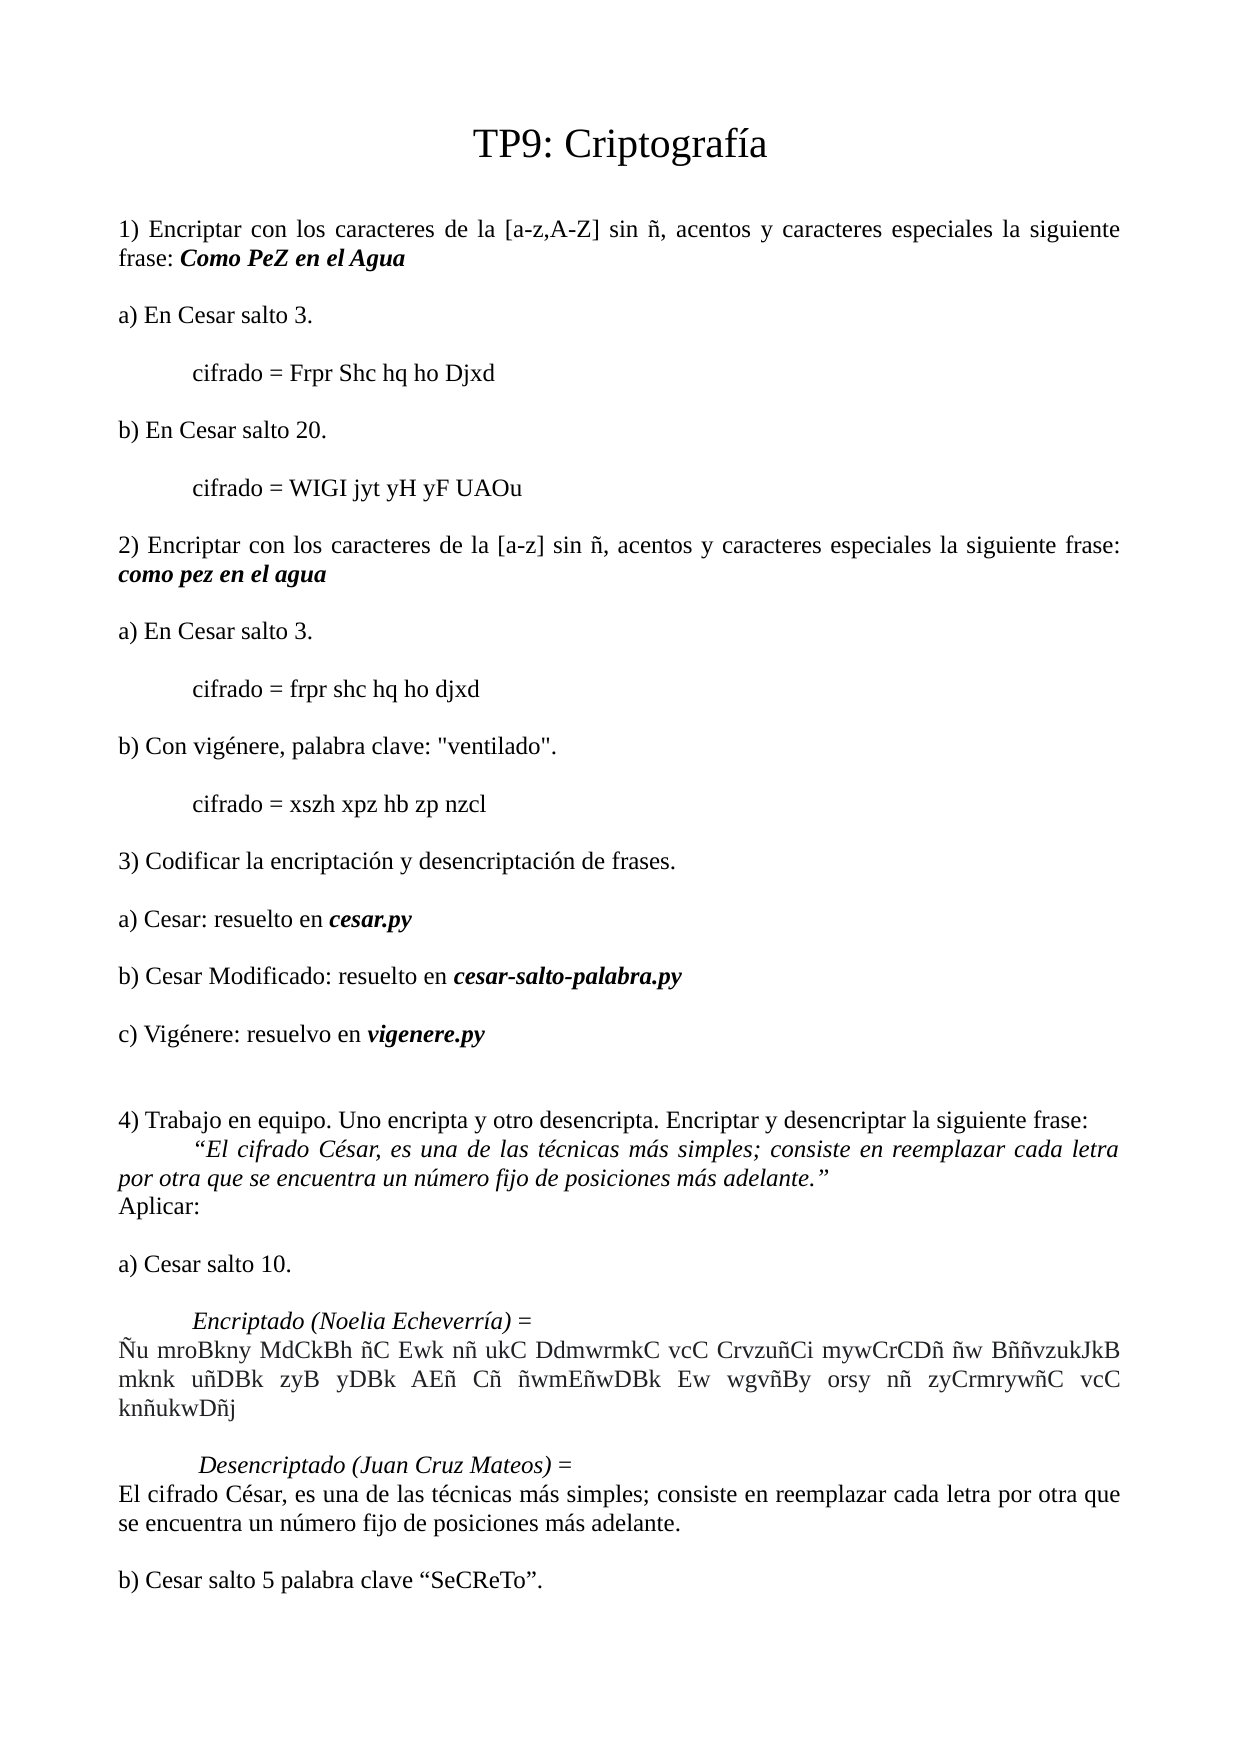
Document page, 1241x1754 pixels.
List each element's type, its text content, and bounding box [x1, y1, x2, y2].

text 1) Encriptar con los caracteres de la [a-z,A-Z] sin ñ, acentos y caracteres especiales la siguiente frase: Como PeZ en el Agua [118, 214, 1122, 271]
text 3) Codificar la encriptación y desencriptación de frases. [118, 846, 1122, 875]
text El cifrado César, es una de las técnicas más simples; consiste en reemplazar cada letra por otra que se encuentra un número fijo de posiciones más adelante. [118, 1479, 1122, 1536]
text a) Cesar salto 10. [118, 1249, 1122, 1278]
text TP9: Criptografía [118, 118, 1122, 166]
text a) En Cesar salto 3. [118, 616, 1122, 645]
text a) En Cesar salto 3. [118, 300, 1122, 329]
text Aplicar: [118, 1191, 1122, 1220]
text b) En Cesar salto 20. [118, 415, 1122, 444]
text b) Con vigénere, palabra clave: "ventilado". [118, 731, 1122, 760]
text Encriptado (Noelia Echeverría) = [118, 1306, 1122, 1335]
text cifrado = WIGI jyt yH yF UAOu [118, 473, 1122, 501]
text 2) Encriptar con los caracteres de la [a-z] sin ñ, acentos y caracteres especiales la siguiente frase: como pez en el agua [118, 530, 1122, 588]
text cifrado = Frpr Shc hq ho Djxd [118, 358, 1122, 386]
text b) Cesar salto 5 palabra clave “SeCReTo”. [118, 1565, 1122, 1594]
text 4) Trabajo en equipo. Uno encripta y otro desencripta. Encriptar y desencriptar la siguiente frase: [118, 1105, 1122, 1134]
text Ñu mroBkny MdCkBh ñC Ewk nñ ukC DdmwrmkC vcC CrvzuñCi mywCrCDñ ñw BññvzukJkB mknk uñDBk zyB yDBk AEñ Cñ ñwmEñwDBk Ew wgvñBy orsy nñ zyCrmrywñC vcC knñukwDñj [118, 1335, 1122, 1421]
text Desencriptado (Juan Cruz Mateos) = [118, 1450, 1122, 1479]
text c) Vigénere: resuelvo en vigenere.py [118, 1019, 1122, 1048]
text “El cifrado César, es una de las técnicas más simples; consiste en reemplazar cada letra por otra que se encuentra un número fijo de posiciones más adelante.” [118, 1134, 1122, 1191]
text cifrado = frpr shc hq ho djxd [118, 674, 1122, 703]
text cifrado = xszh xpz hb zp nzcl [118, 789, 1122, 818]
text b) Cesar Modificado: resuelto en cesar-salto-palabra.py [118, 961, 1122, 990]
text a) Cesar: resuelto en cesar.py [118, 904, 1122, 933]
